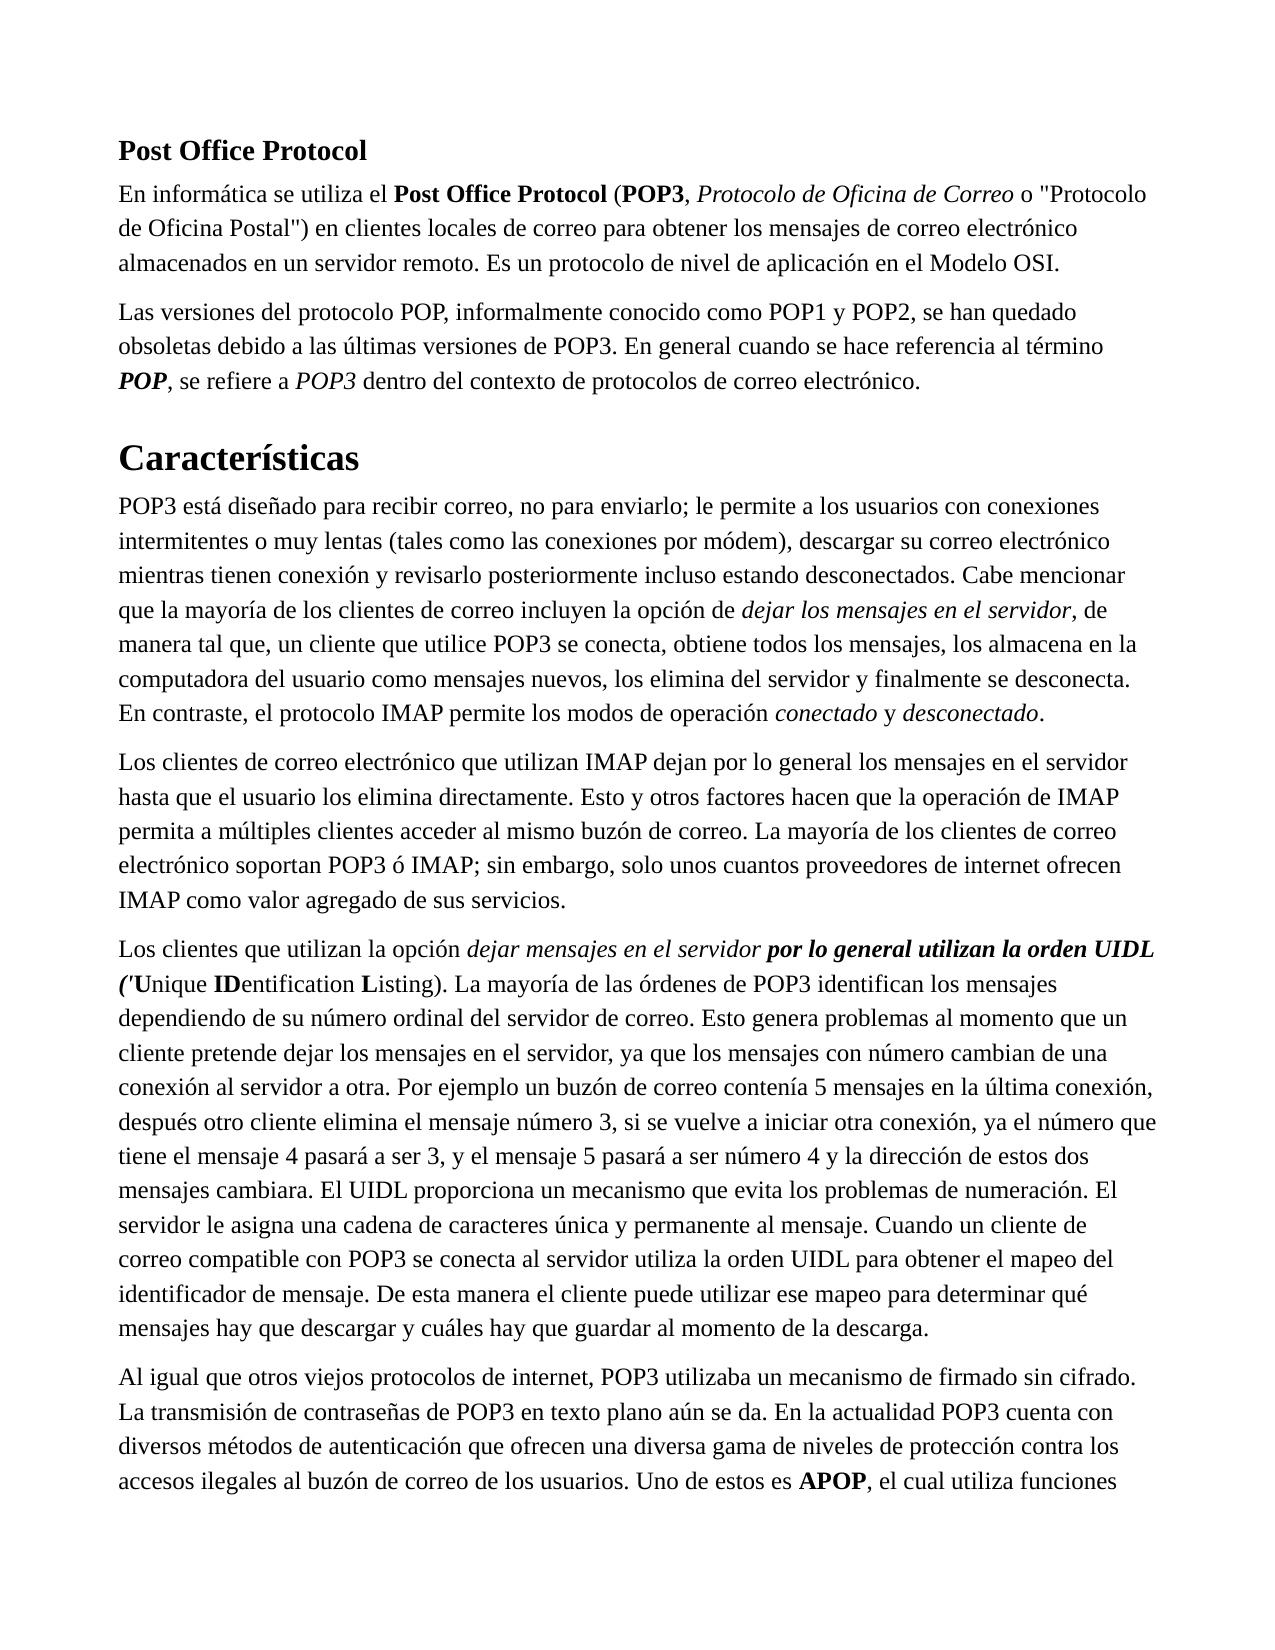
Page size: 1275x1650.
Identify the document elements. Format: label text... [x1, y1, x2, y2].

text Las versiones del protocolo POP, informalmente conocido como POP1 y POP2, se han quedado obsoletas debido a las últimas versiones de POP3. En general cuando se hace referencia al término POP, se refiere a POP3 dentro del contexto de protocolos de correo electrónico. [118, 297, 1157, 394]
subtitle Post Office Protocol [118, 133, 1157, 166]
text POP3 está diseñado para recibir correo, no para enviarlo; le permite a los usuarios con conexiones intermitentes o muy lentas (tales como las conexiones por módem), descargar su correo electrónico mientras tienen conexión y revisarlo posteriormente incluso estando desconectados. Cabe mencionar que la mayoría de los clientes de correo incluyen la opción de dejar los mensajes en el servidor, de manera tal que, un cliente que utilice POP3 se conecta, obtiene todos los mensajes, los almacena en la computadora del usuario como mensajes nuevos, los elimina del servidor y finalmente se desconecta. En contraste, el protocolo IMAP permite los modos de operación conectado y desconectado. [118, 491, 1157, 727]
text En informática se utiliza el Post Office Protocol (POP3, Protocolo de Oficina de Correo o "Protocolo de Oficina Postal") en clientes locales de correo para obtener los mensajes de correo electrónico almacenados en un servidor remoto. Es un protocolo de nivel de aplicación en el Modelo OSI. [118, 179, 1157, 276]
text Al igual que otros viejos protocolos de internet, POP3 utilizaba un mecanismo de firmado sin cifrado. La transmisión de contraseñas de POP3 en texto plano aún se da. En la actualidad POP3 cuenta con diversos métodos de autenticación que ofrecen una diversa gama de niveles de protección contra los accesos ilegales al buzón de correo de los usuarios. Uno de estos es APOP, el cual utiliza funciones [118, 1362, 1157, 1495]
text Los clientes que utilizan la opción dejar mensajes en el servidor por lo general utilizan la orden UIDL ('Unique IDentification Listing). La mayoría de las órdenes de POP3 identifican los mensajes dependiendo de su número ordinal del servidor de correo. Esto genera problemas al momento que un cliente pretende dejar los mensajes en el servidor, ya que los mensajes con número cambian de una conexión al servidor a otra. Por ejemplo un buzón de correo contenía 5 mensajes en la última conexión, después otro cliente elimina el mensaje número 3, si se vuelve a iniciar otra conexión, ya el número que tiene el mensaje 4 pasará a ser 3, y el mensaje 5 pasará a ser número 4 y la dirección de estos dos mensajes cambiara. El UIDL proporciona un mecanismo que evita los problemas de numeración. El servidor le asigna una cadena de caracteres única y permanente al mensaje. Cuando un cliente de correo compatible con POP3 se conecta al servidor utiliza la orden UIDL para obtener el mapeo del identificador de mensaje. De esta manera el cliente puede utilizar ese mapeo para determinar qué mensajes hay que descargar y cuáles hay que guardar al momento de la descarga. [118, 934, 1157, 1342]
subtitle Características [118, 436, 1157, 479]
text Los clientes de correo electrónico que utilizan IMAP dejan por lo general los mensajes en el servidor hasta que el usuario los elimina directamente. Esto y otros factores hacen que la operación de IMAP permita a múltiples clientes acceder al mismo buzón de correo. La mayoría de los clientes de correo electrónico soportan POP3 ó IMAP; sin embargo, solo unos cuantos proveedores de internet ofrecen IMAP como valor agregado de sus servicios. [118, 747, 1157, 914]
